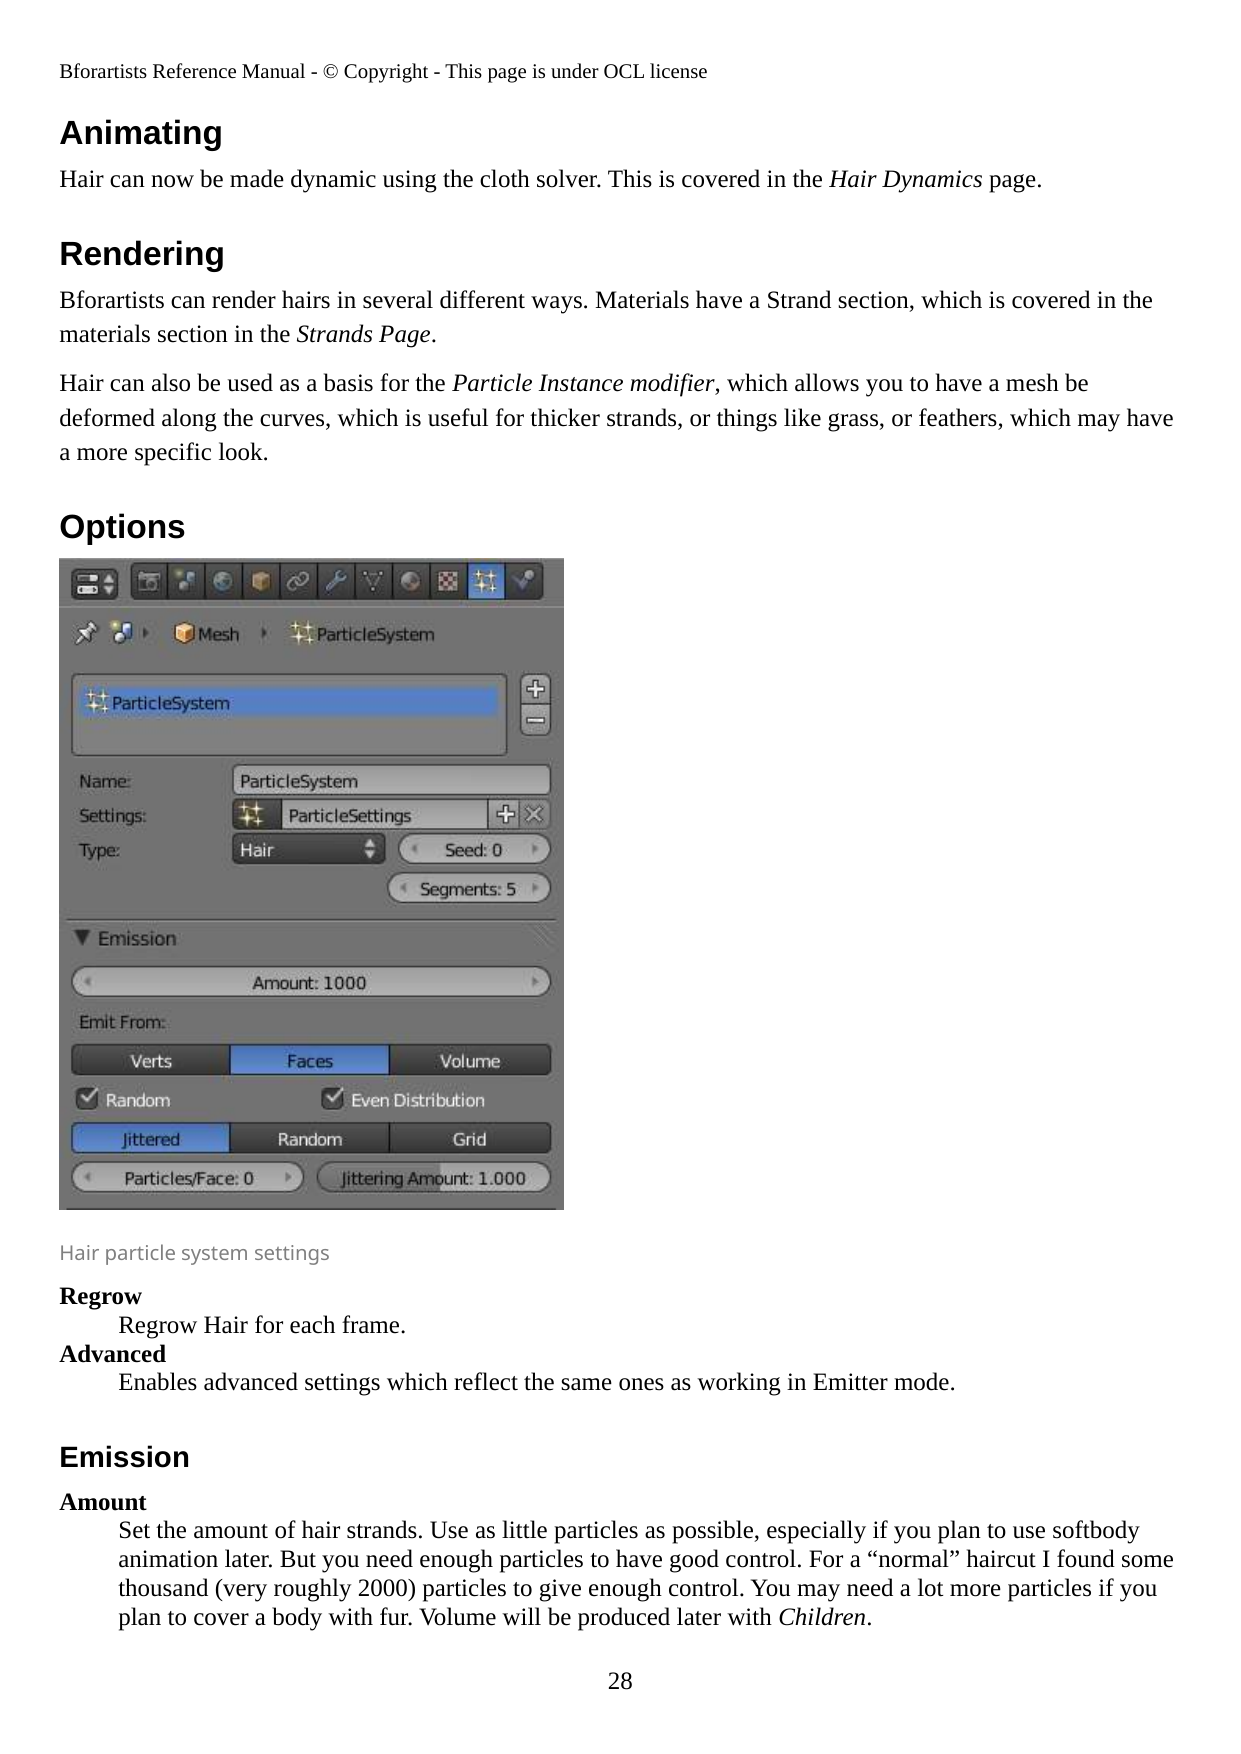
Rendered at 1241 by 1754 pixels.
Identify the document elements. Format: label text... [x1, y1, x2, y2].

subtitle Options [59, 507, 1181, 546]
list Regrow Hair for each frame. [118, 1310, 1181, 1339]
picture [59, 558, 564, 1210]
text Bforartists can render hairs in several different ways. Materials have a Strand section, which is covered in the materials section in the Strands Page. [59, 285, 1181, 348]
list Enables advanced settings which reflect the same ones as working in Emitter mode. [118, 1367, 1181, 1396]
subtitle Animating [59, 113, 1181, 151]
subtitle Rendering [59, 234, 1181, 272]
subtitle Emission [59, 1440, 1181, 1474]
text Hair particle system settings [59, 1235, 1181, 1267]
text Hair can also be used as a basis for the Particle Instance modifier, which allows you to have a mesh be deformed along the curves, which is useful for thicker strands, or things like grass, or feathers, which may have a more specific look. [59, 368, 1181, 466]
subtitle Amount [59, 1487, 1181, 1515]
text Hair can now be made dynamic using the cloth solver. This is covered in the Hair Dynamics page. [59, 164, 1181, 192]
subtitle Advanced [59, 1339, 1181, 1367]
subtitle Regrow [59, 1281, 1181, 1310]
list Set the amount of hair strands. Use as little particles as possible, especially if you plan to use softbody animation later. But you need enough particles to have good control. For a “normal” haircut I found some thousand (very roughly 2000) particles to give enough control. You may need a lot more particles if you plan to cover a body with fur. Volume will be produced later with Children. [118, 1515, 1181, 1630]
